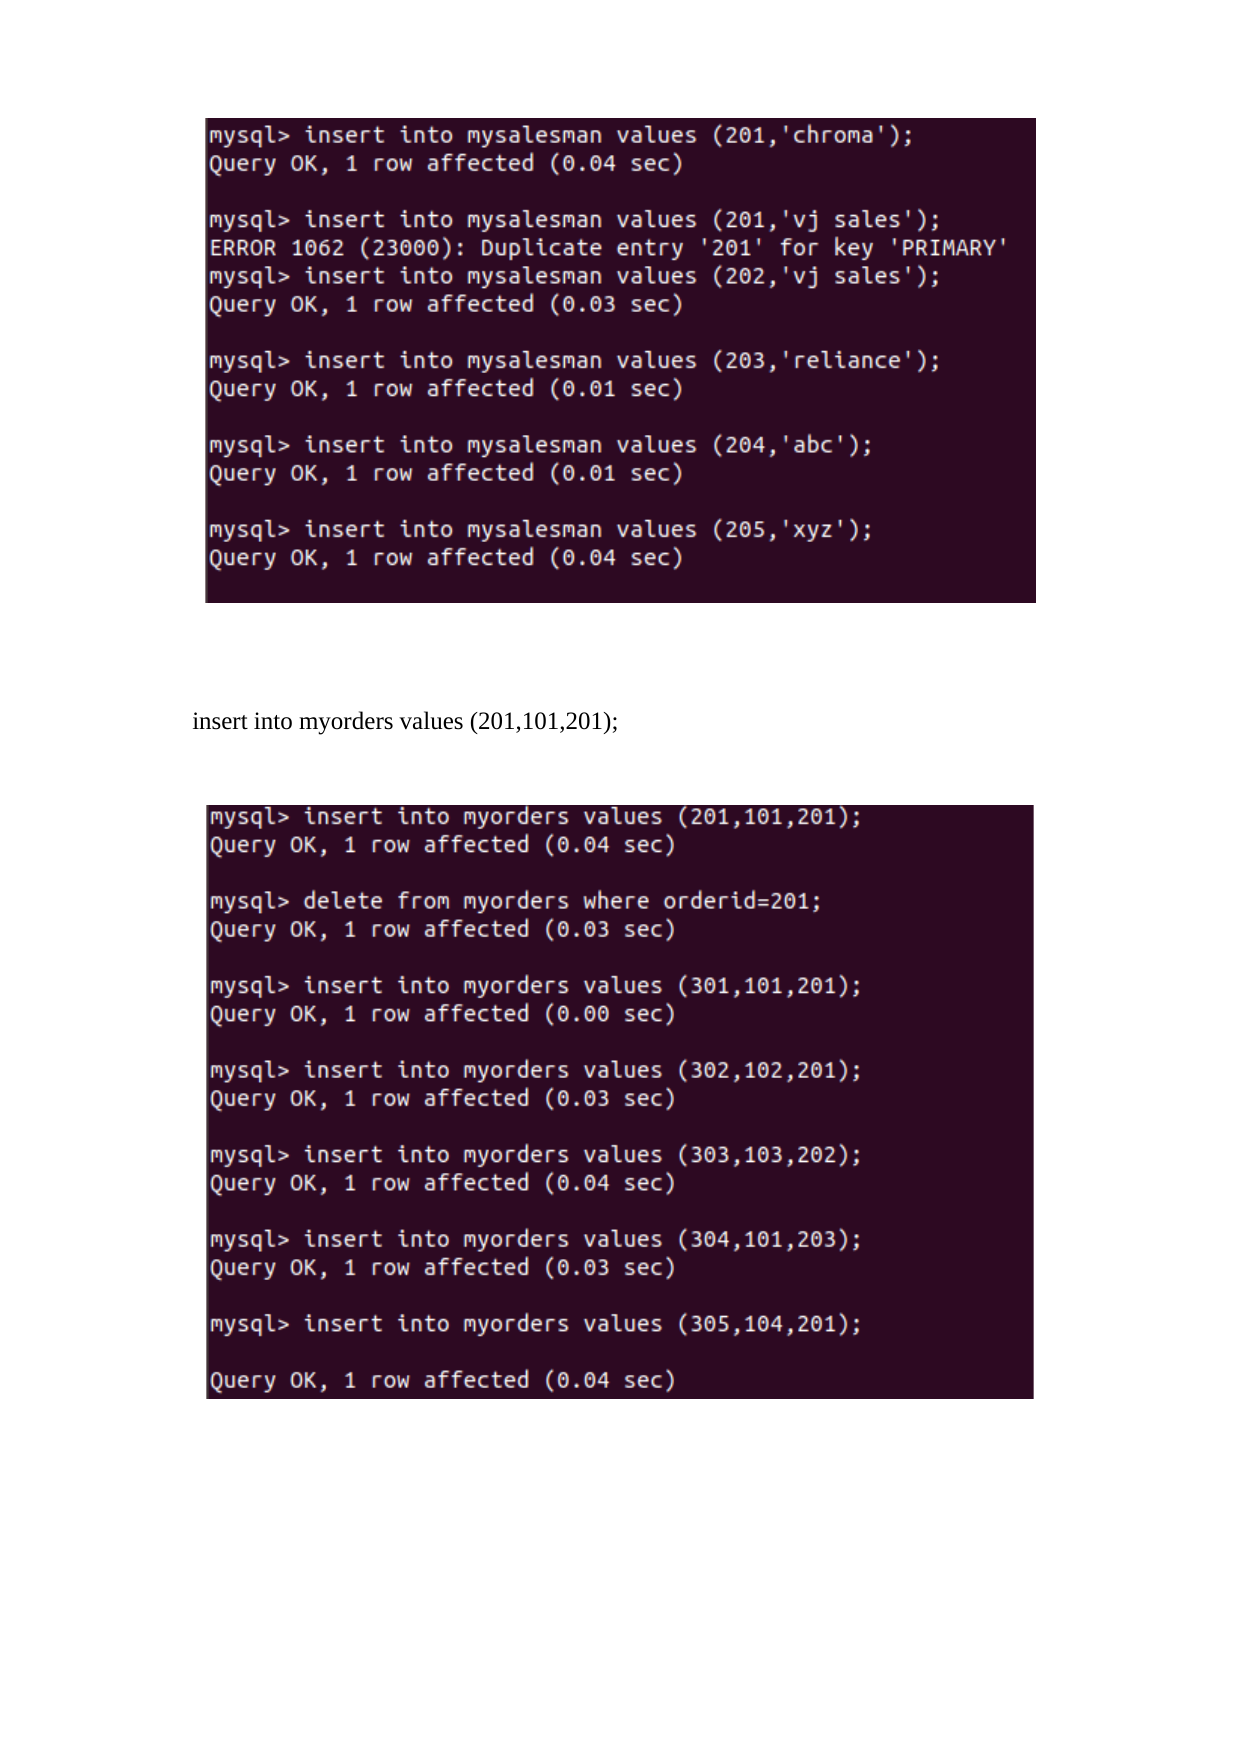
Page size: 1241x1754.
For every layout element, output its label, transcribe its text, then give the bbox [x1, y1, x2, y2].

picture [206, 805, 1034, 1399]
text insert into myorders values (201,101,201); [118, 706, 1122, 734]
picture [205, 118, 1036, 603]
